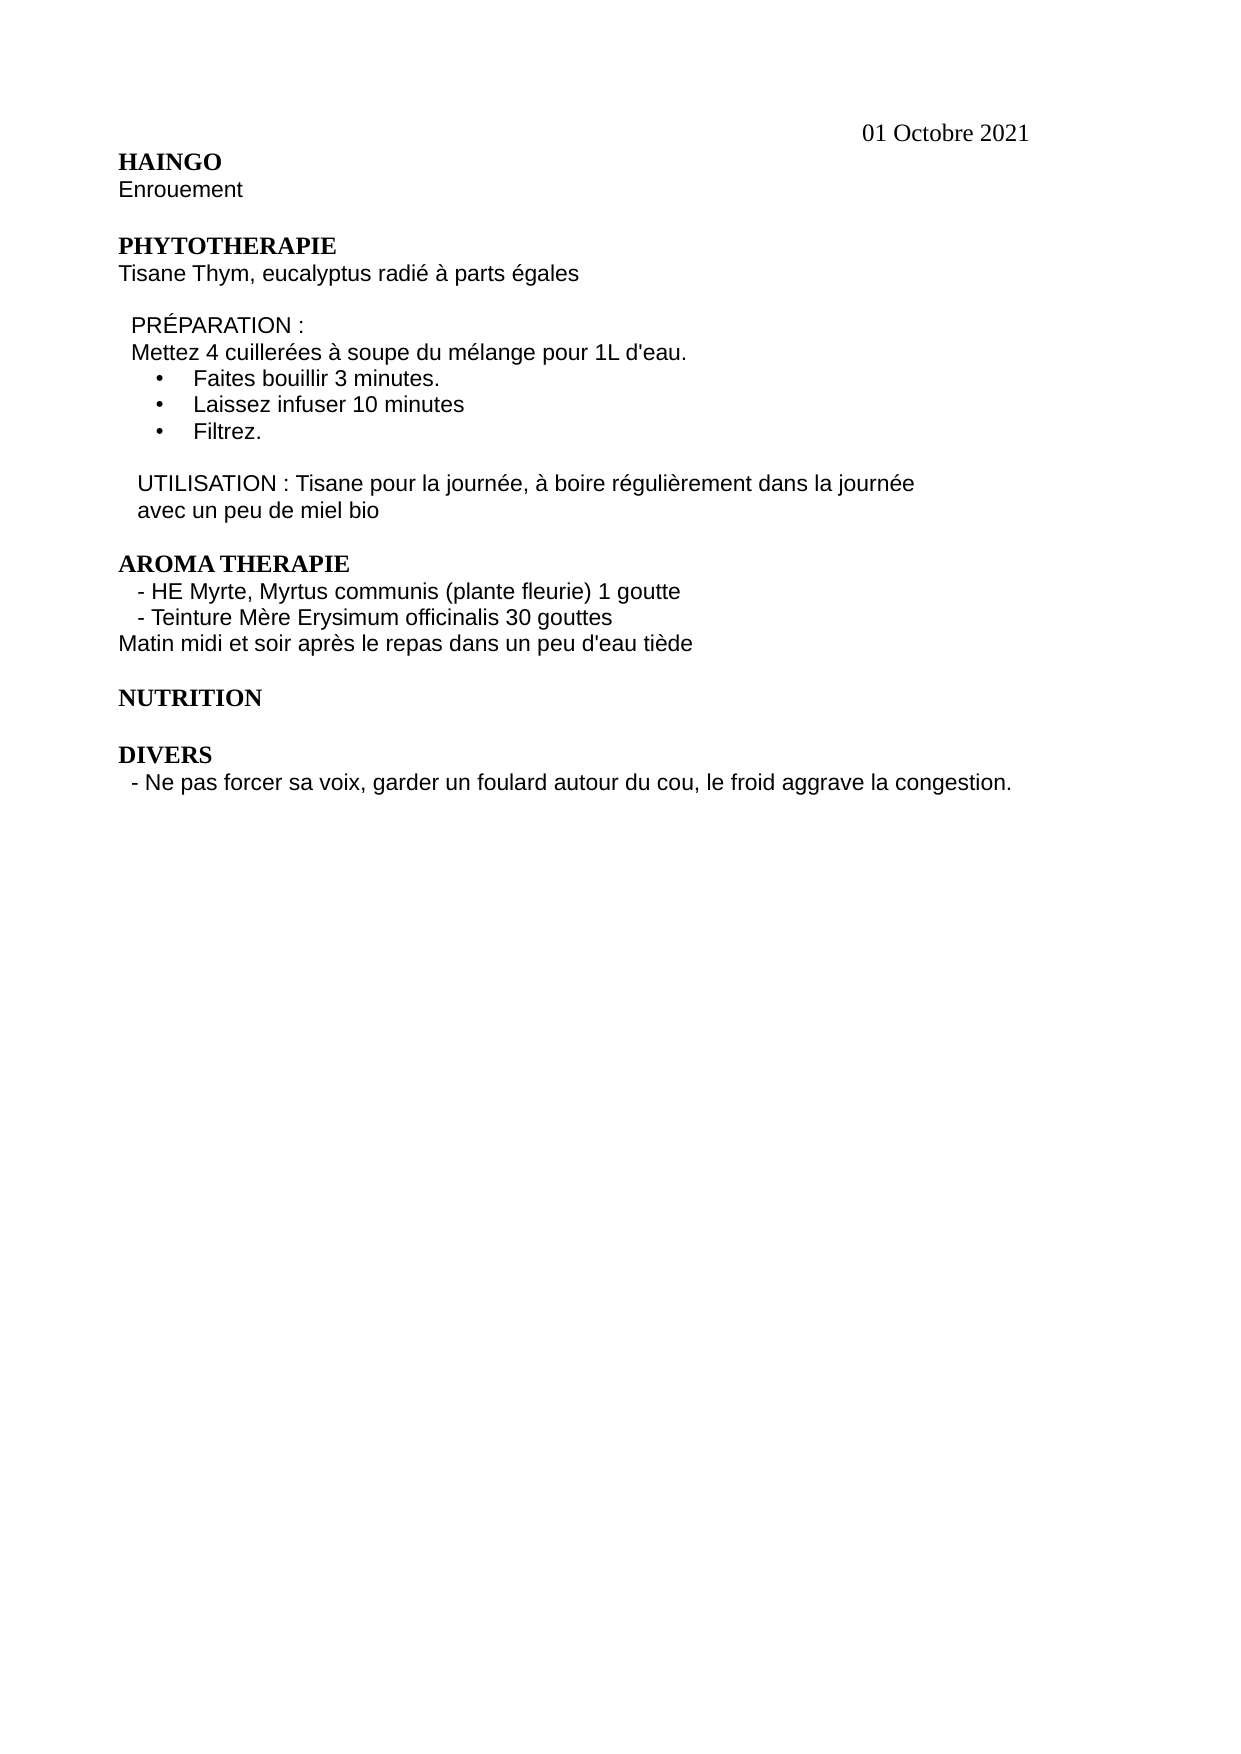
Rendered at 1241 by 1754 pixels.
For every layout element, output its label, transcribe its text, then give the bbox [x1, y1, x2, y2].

text AROMA THERAPIE [118, 549, 1122, 578]
text - Ne pas forcer sa voix, garder un foulard autour du cou, le froid aggrave la congestion. [118, 769, 1122, 796]
text UTILISATION : Tisane pour la journée, à boire régulièrement dans la journée [118, 470, 1122, 497]
list Filtrez. [156, 418, 1122, 444]
text Enrouement [118, 176, 1122, 202]
text Tisane Thym, eucalyptus radié à parts égales [118, 259, 1122, 286]
text 01 Octobre 2021 [118, 118, 1122, 147]
text PHYTOTHERAPIE [118, 231, 1122, 259]
text Matin midi et soir après le repas dans un peu d'eau tiède [118, 630, 1122, 657]
text DIVERS [118, 741, 1122, 769]
text HAINGO [118, 147, 1122, 176]
text - Teinture Mère Erysimum officinalis 30 gouttes [118, 604, 1122, 630]
text avec un peu de miel bio [118, 497, 1122, 523]
text Mettez 4 cuillerées à soupe du mélange pour 1L d'eau. [118, 338, 1122, 365]
list Laissez infuser 10 minutes [156, 391, 1122, 418]
text PRÉPARATION : [118, 312, 1122, 338]
text NUTRITION [118, 683, 1122, 712]
text - HE Myrte, Myrtus communis (plante fleurie) 1 goutte [118, 578, 1122, 604]
list Faites bouillir 3 minutes. [156, 365, 1122, 391]
